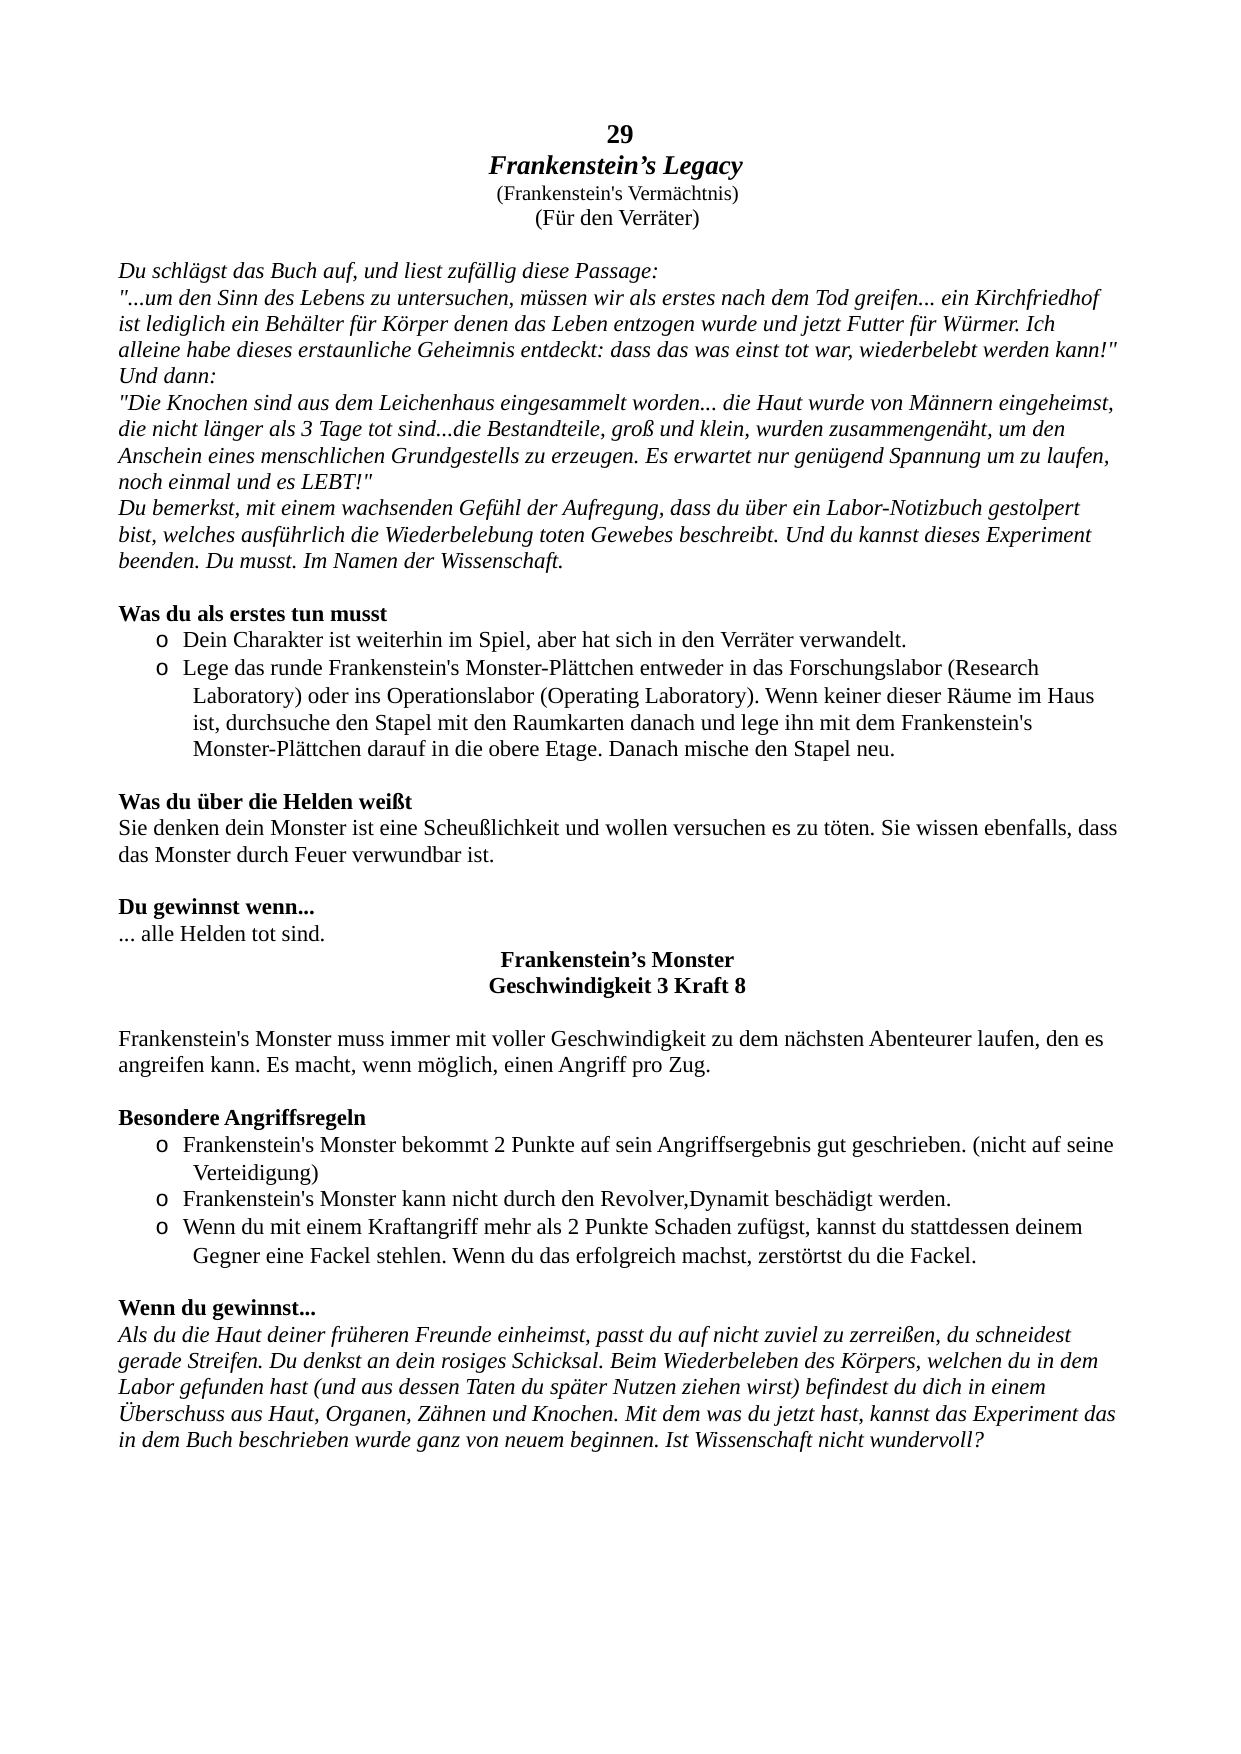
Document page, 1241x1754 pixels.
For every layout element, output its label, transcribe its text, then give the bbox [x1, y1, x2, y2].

text Sie denken dein Monster ist eine Scheußlichkeit und wollen versuchen es zu töten. Sie wissen ebenfalls, dass das Monster durch Feuer verwundbar ist. [118, 814, 1122, 867]
text Du schlägst das Buch auf, und liest zufällig diese Passage: [118, 257, 1122, 283]
subtitle Was du als erstes tun musst [118, 600, 1122, 626]
text Du gewinnst wenn... [118, 893, 1122, 920]
text 29 [118, 118, 1122, 149]
subtitle Besondere Angriffsregeln [118, 1104, 1122, 1131]
text "Die Knochen sind aus dem Leichenhaus eingesammelt worden... die Haut wurde von Männern eingeheimst, die nicht länger als 3 Tage tot sind...die Bestandteile, groß und klein, wurden zusammengenäht, um den Anschein eines menschlichen Grundgestells zu erzeugen. Es erwartet nur genügend Spannung um zu laufen, noch einmal und es LEBT!" [118, 389, 1122, 494]
text "...um den Sinn des Lebens zu untersuchen, müssen wir als erstes nach dem Tod greifen... ein Kirchfriedhof ist lediglich ein Behälter für Körper denen das Leben entzogen wurde und jetzt Futter für Würmer. Ich alleine habe dieses erstaunliche Geheimnis entdeckt: dass das was einst tot war, wiederbelebt werden kann!" [118, 283, 1122, 363]
subtitle Frankenstein’s Monster [118, 946, 1122, 972]
text o Wenn du mit einem Kraftangriff mehr als 2 Punkte Schaden zufügst, kannst du stattdessen deinem Gegner eine Fackel stehlen. Wenn du das erfolgreich machst, zerstörtst du die Fackel. [155, 1213, 1122, 1268]
text Frankenstein's Monster muss immer mit voller Geschwindigkeit zu dem nächsten Abenteurer laufen, den es angreifen kann. Es macht, wenn möglich, einen Angriff pro Zug. [118, 1025, 1122, 1078]
text (Frankenstein's Vermächtnis) [118, 180, 1122, 204]
text Geschwindigkeit 3 Kraft 8 [118, 972, 1122, 999]
subtitle Was du über die Helden weißt [118, 788, 1122, 814]
text o Dein Charakter ist weiterhin im Spiel, aber hat sich in den Verräter verwandelt. [155, 626, 1122, 654]
text o Frankenstein's Monster bekommt 2 Punkte auf sein Angriffsergebnis gut geschrieben. (nicht auf seine Verteidigung) [155, 1131, 1122, 1185]
text Und dann: [118, 363, 1122, 389]
text Wenn du gewinnst... [118, 1294, 1122, 1321]
text ... alle Helden tot sind. [118, 920, 1122, 946]
text Als du die Haut deiner früheren Freunde einheimst, passt du auf nicht zuviel zu zerreißen, du schneidest gerade Streifen. Du denkst an dein rosiges Schicksal. Beim Wiederbeleben des Körpers, welchen du in dem Labor gefunden hast (und aus dessen Taten du später Nutzen ziehen wirst) befindest du dich in einem Überschuss aus Haut, Organen, Zähnen und Knochen. Mit dem was du jetzt hast, kannst das Experiment das in dem Buch beschrieben wurde ganz von neuem beginnen. Ist Wissenschaft nicht wundervoll? [118, 1321, 1122, 1452]
subtitle Frankenstein’s Legacy [118, 149, 1122, 180]
text o Lege das runde Frankenstein's Monster-Plättchen entweder in das Forschungslabor (Research Laboratory) oder ins Operationslabor (Operating Laboratory). Wenn keiner dieser Räume im Haus ist, durchsuche den Stapel mit den Raumkarten danach und lege ihn mit dem Frankenstein's Monster-Plättchen darauf in die obere Etage. Danach mische den Stapel neu. [155, 654, 1122, 762]
text o Frankenstein's Monster kann nicht durch den Revolver,Dynamit beschädigt werden. [155, 1185, 1122, 1213]
text Du bemerkst, mit einem wachsenden Gefühl der Aufregung, dass du über ein Labor-Notizbuch gestolpert bist, welches ausführlich die Wiederbelebung toten Gewebes beschreibt. Und du kannst dieses Experiment beenden. Du musst. Im Namen der Wissenschaft. [118, 494, 1122, 573]
text (Für den Verräter) [118, 204, 1122, 231]
